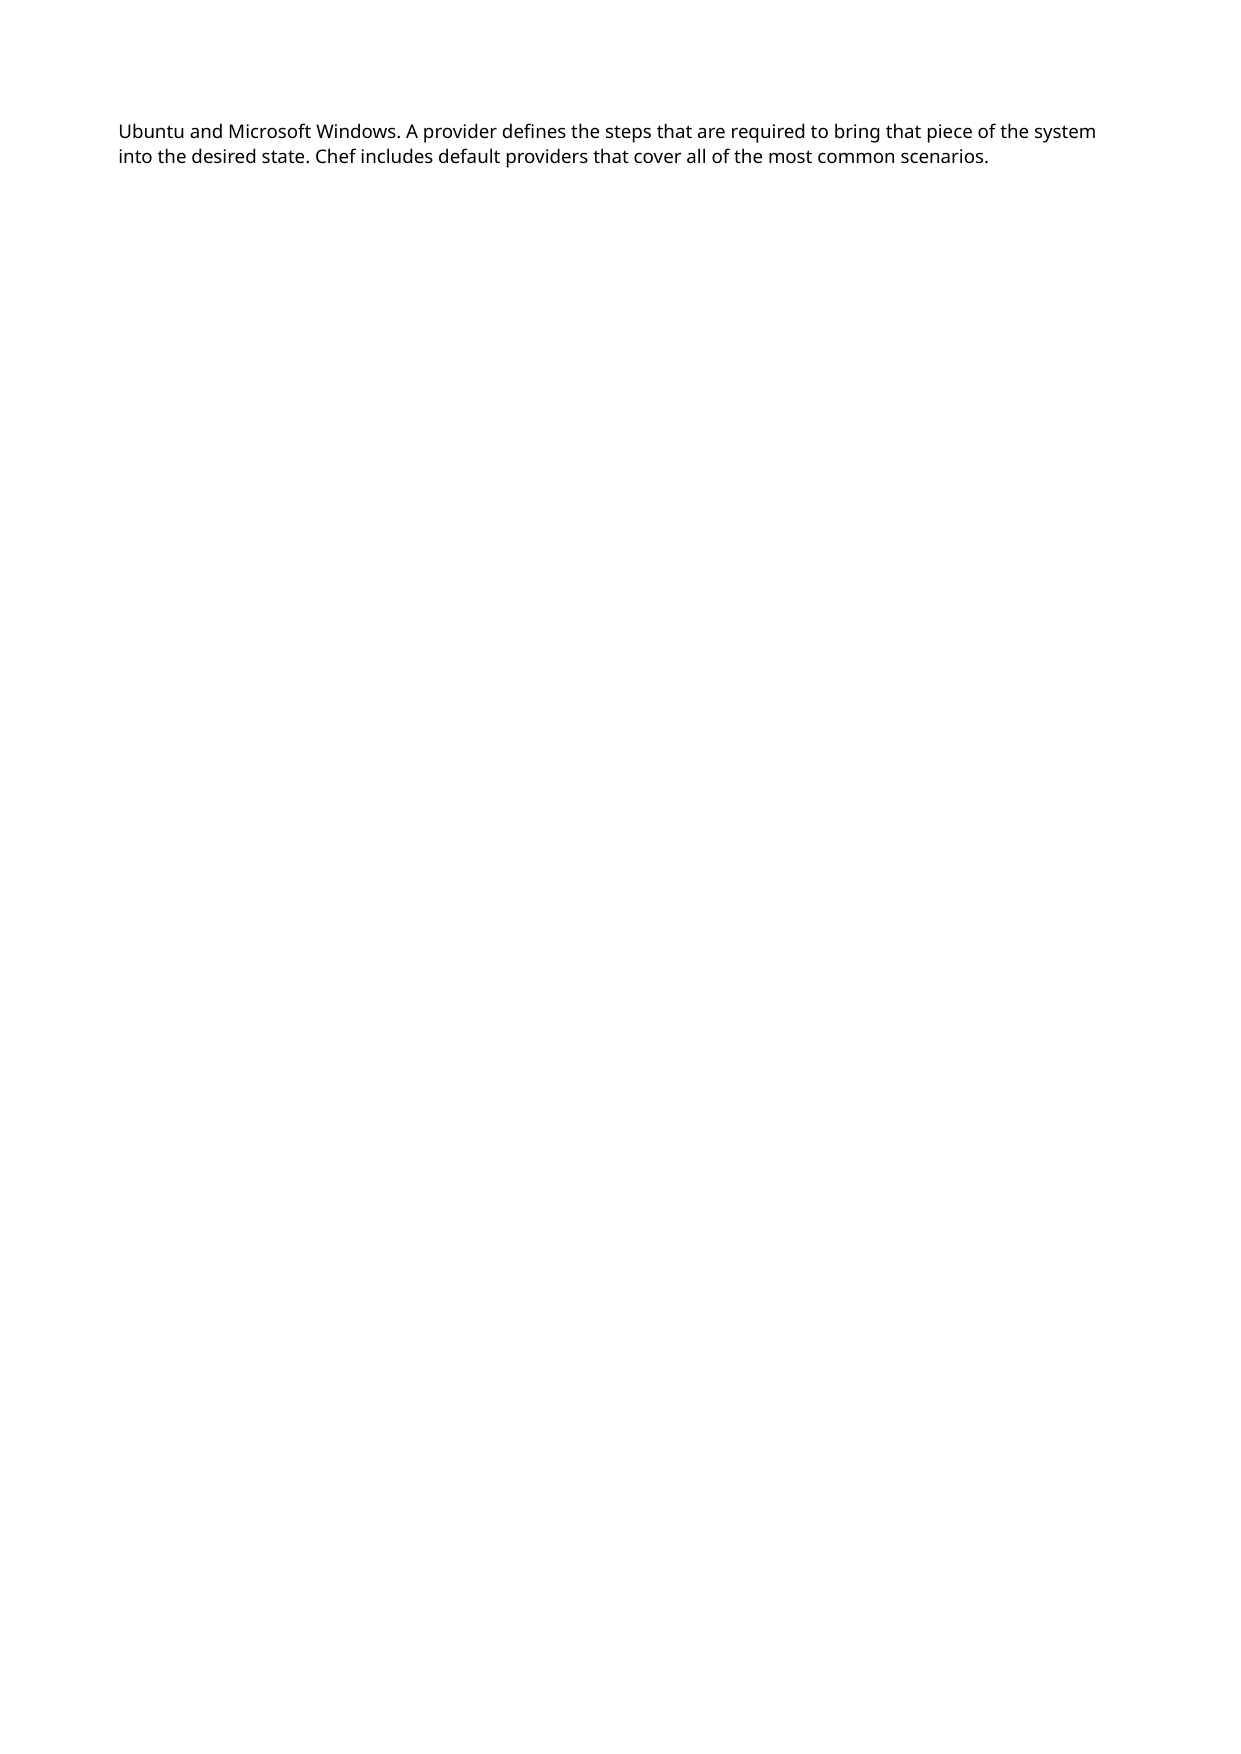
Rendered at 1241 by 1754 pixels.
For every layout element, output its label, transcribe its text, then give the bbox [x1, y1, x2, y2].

text Ubuntu and Microsoft Windows. A provider defines the steps that are required to bring that piece of the system into the desired state. Chef includes default providers that cover all of the most common scenarios. [118, 118, 1122, 169]
